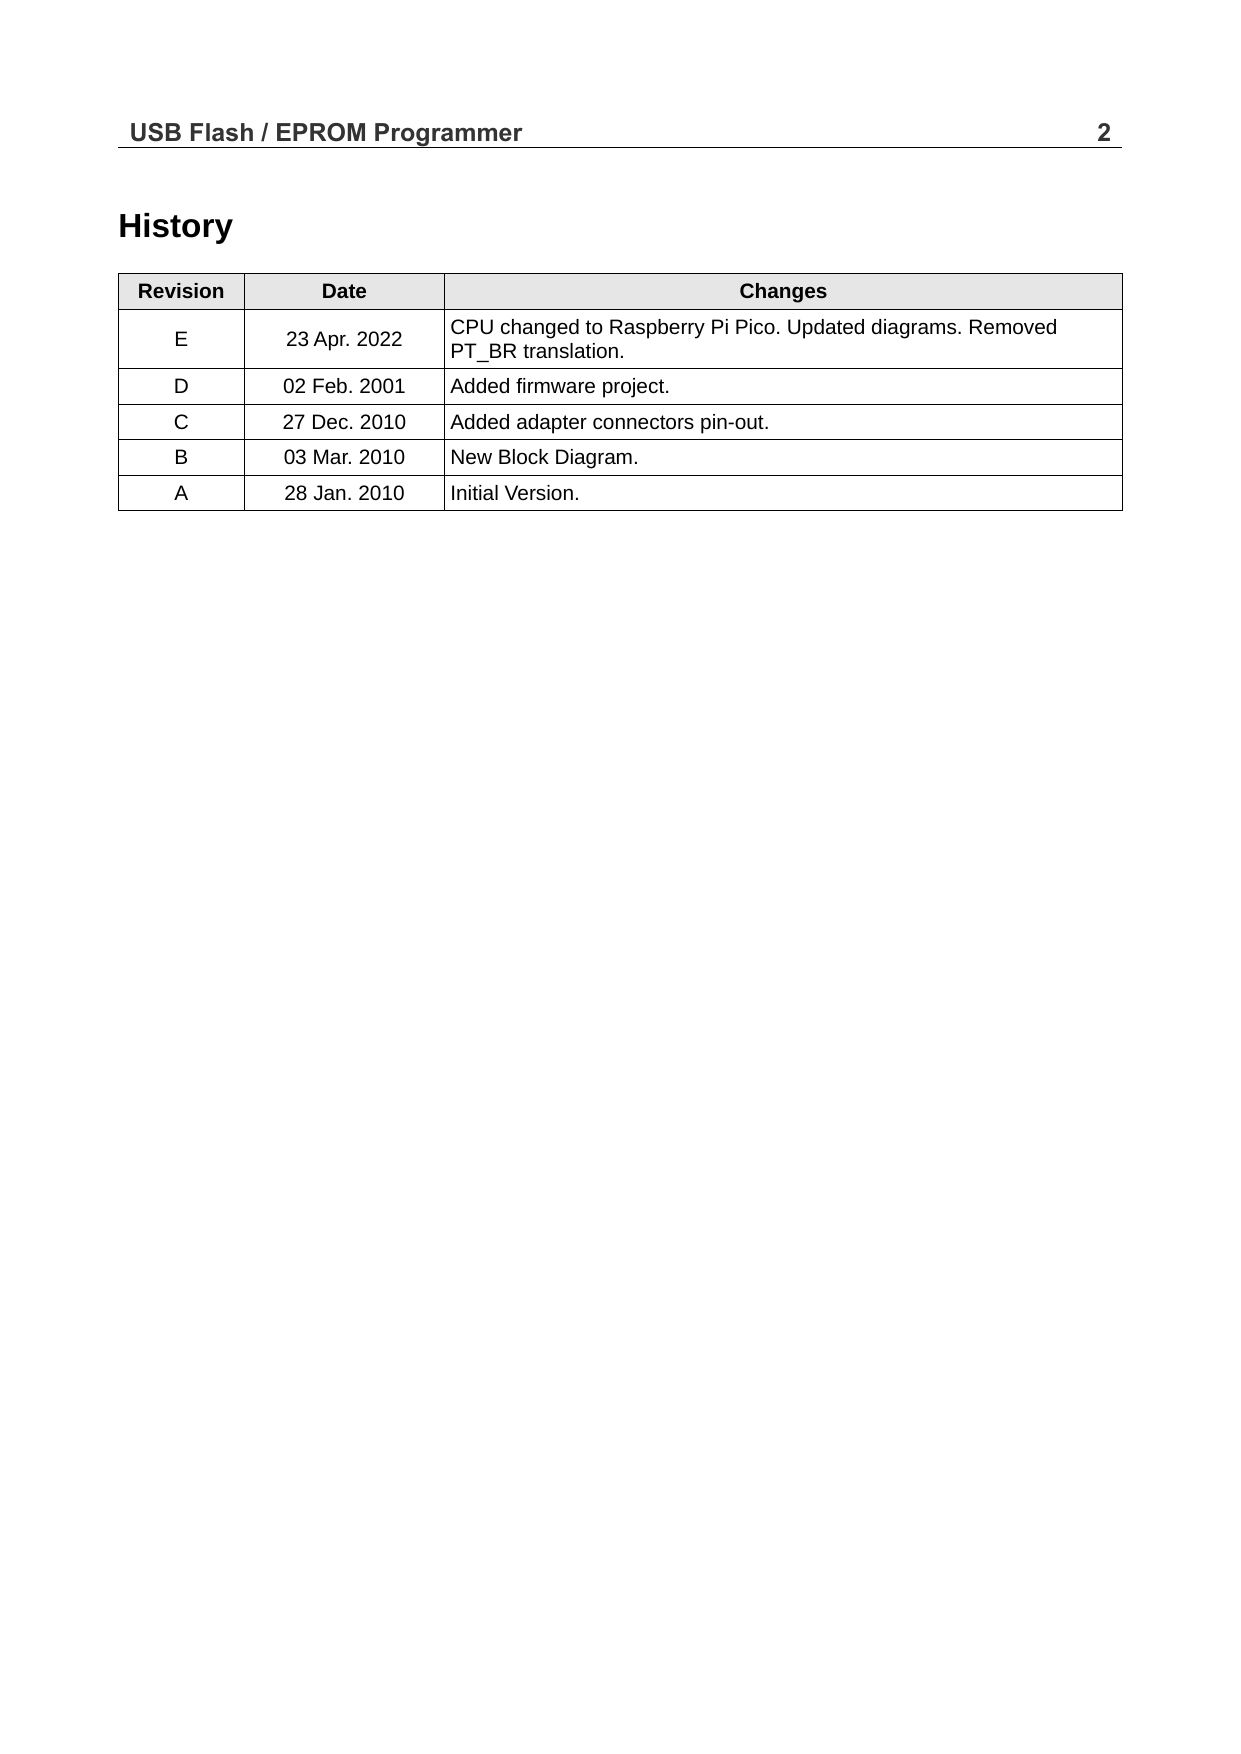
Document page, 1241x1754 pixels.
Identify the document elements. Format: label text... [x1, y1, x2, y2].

table_header Revision [119, 274, 244, 309]
table_cell 28 Jan. 2010 [245, 476, 444, 510]
table_header Changes [445, 274, 1122, 309]
table_header Date [245, 274, 444, 309]
table_cell E [119, 310, 244, 368]
table_cell 03 Mar. 2010 [245, 440, 444, 475]
table_cell New Block Diagram. [445, 440, 1122, 475]
table_cell 27 Dec. 2010 [245, 405, 444, 439]
table_cell 02 Feb. 2001 [245, 369, 444, 404]
text History [118, 206, 1122, 244]
table_cell Added firmware project. [445, 369, 1122, 404]
table_cell Added adapter connectors pin-out. [445, 405, 1122, 439]
table_cell A [119, 476, 244, 510]
table_cell D [119, 369, 244, 404]
table_cell B [119, 440, 244, 475]
table_cell C [119, 405, 244, 439]
table_cell 23 Apr. 2022 [245, 310, 444, 368]
table_cell Initial Version. [445, 476, 1122, 510]
table_cell CPU changed to Raspberry Pi Pico. Updated diagrams. Removed PT_BR translation. [445, 310, 1122, 368]
